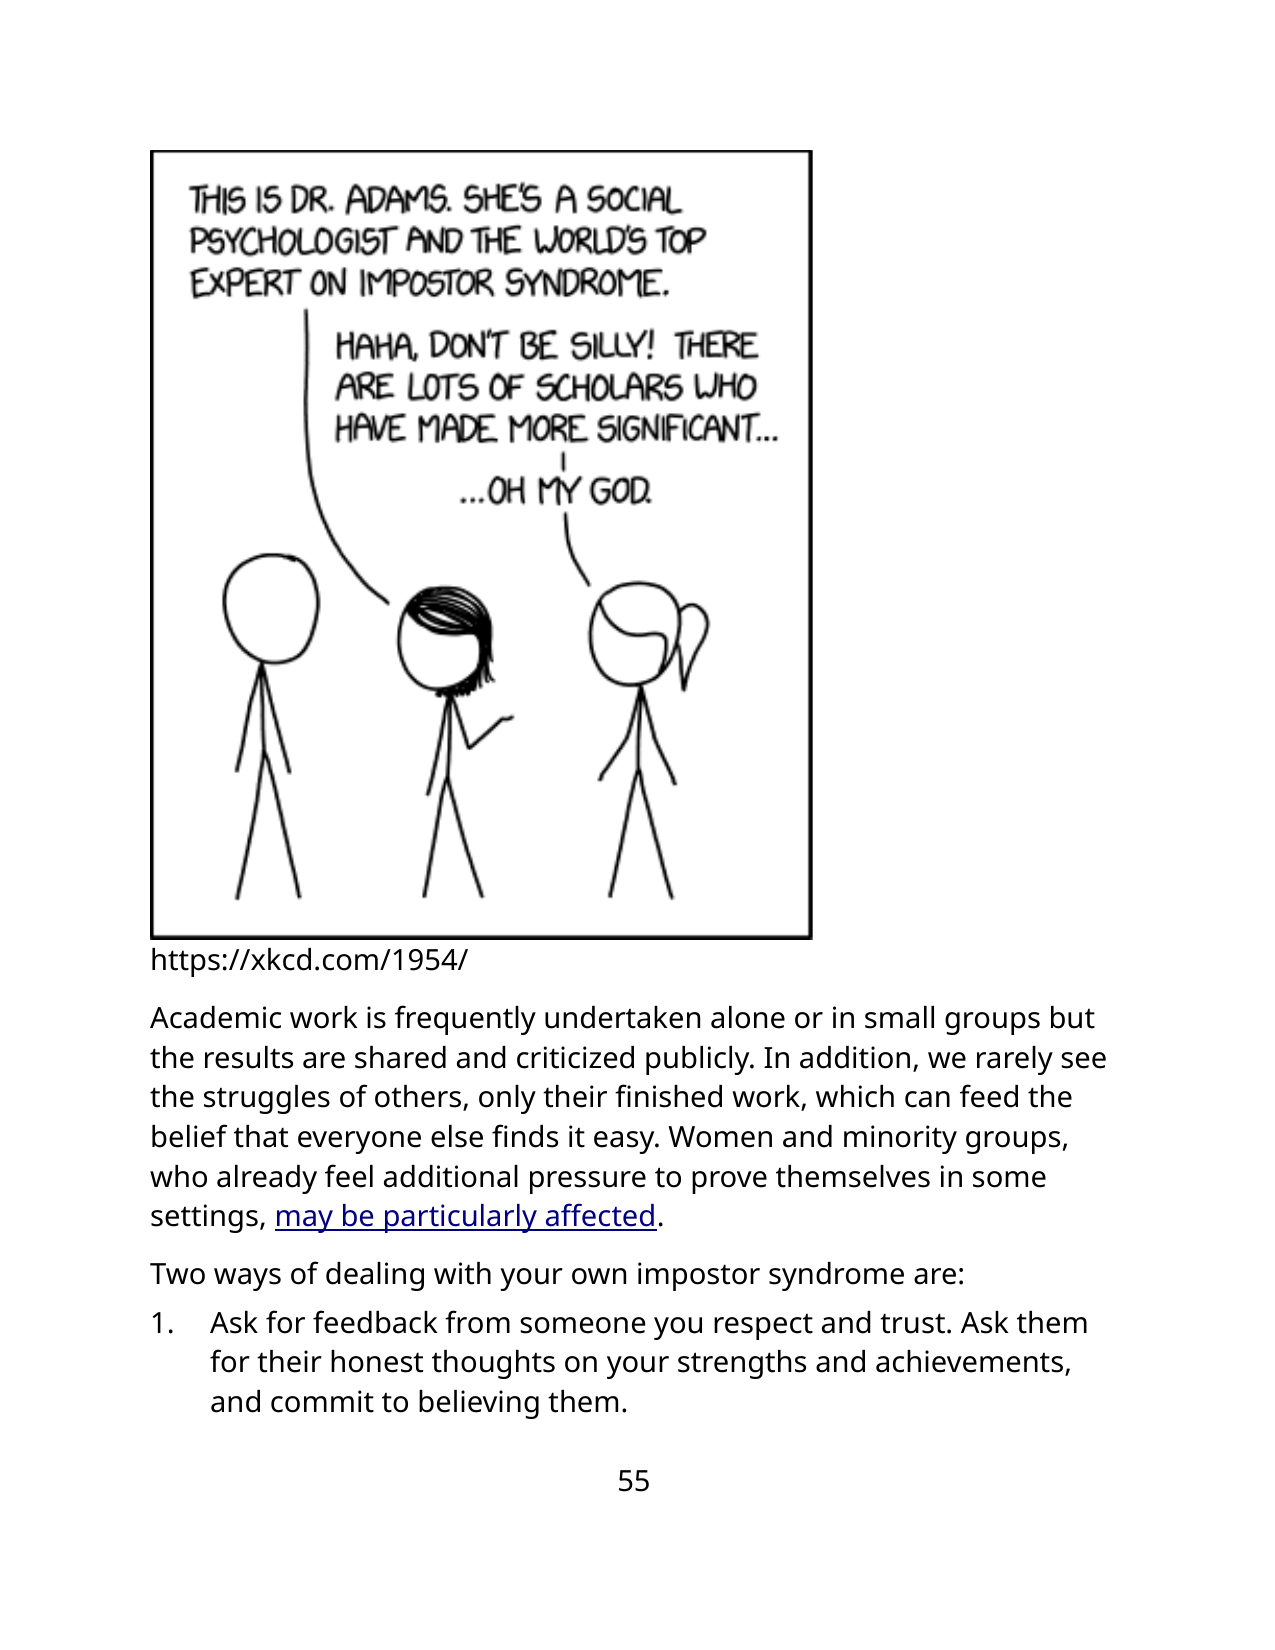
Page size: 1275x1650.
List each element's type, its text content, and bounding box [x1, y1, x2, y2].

text Two ways of dealing with your own impostor syndrome are: [150, 1253, 1125, 1293]
text https://xkcd.com/1954/ [150, 150, 1125, 979]
picture [150, 150, 813, 940]
text Academic work is frequently undertaken alone or in small groups but the results are shared and criticized publicly. In addition, we rarely see the struggles of others, only their finished work, which can feed the belief that everyone else finds it easy. Women and minority groups, who already feel additional pressure to prove themselves in some settings, may be particularly affected. [150, 997, 1125, 1235]
list Ask for feedback from someone you respect and trust. Ask them for their honest thoughts on your strengths and achievements, and commit to believing them. [150, 1302, 1125, 1421]
